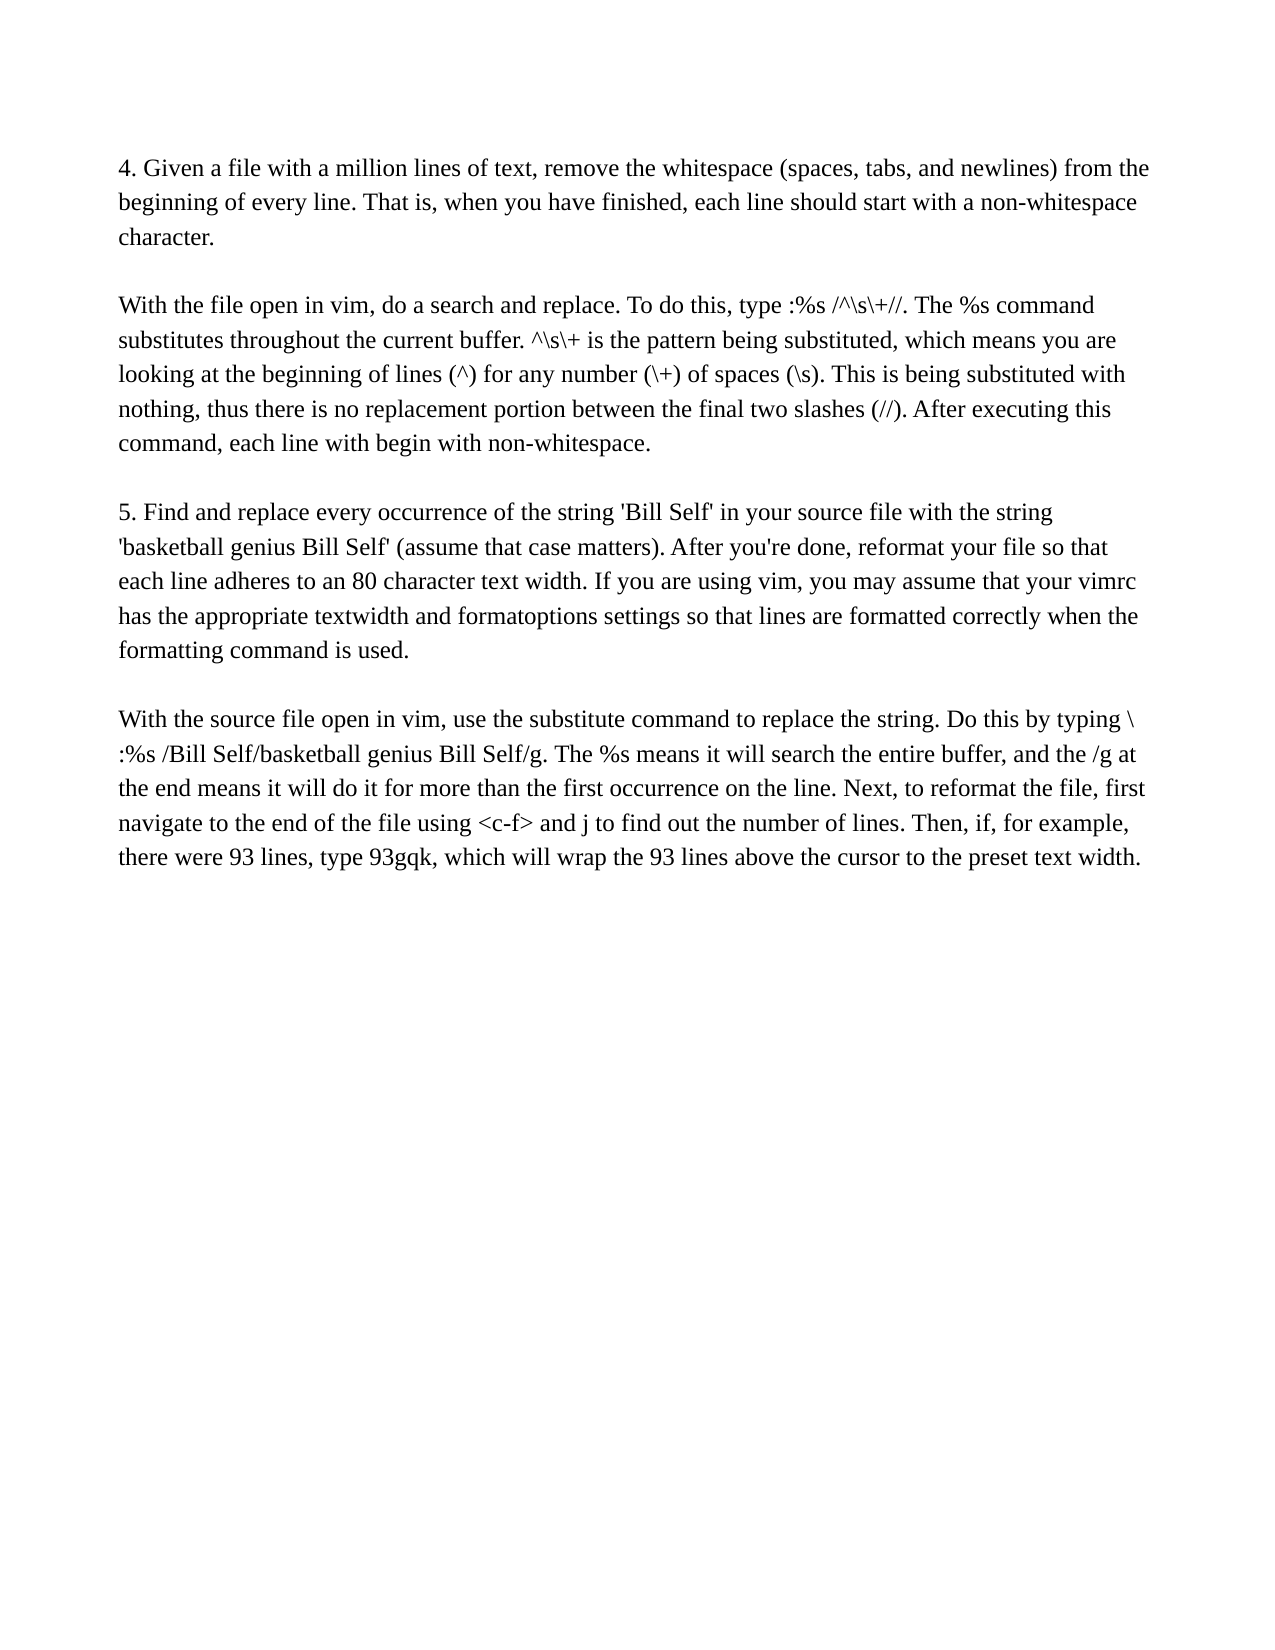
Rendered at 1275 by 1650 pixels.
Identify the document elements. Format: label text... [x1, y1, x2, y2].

text 4. Given a file with a million lines of text, remove the whitespace (spaces, tabs, and newlines) from the beginning of every line. That is, when you have finished, each line should start with a non-whitespace character. [118, 153, 1157, 250]
text 5. Find and replace every occurrence of the string 'Bill Self' in your source file with the string 'basketball genius Bill Self' (assume that case matters). After you're done, reformat your file so that each line adheres to an 80 character text width. If you are using vim, you may assume that your vimrc has the appropriate textwidth and formatoptions settings so that lines are formatted correctly when the formatting command is used. [118, 497, 1157, 664]
text :%s /Bill Self/basketball genius Bill Self/g. The %s means it will search the entire buffer, and the /g at the end means it will do it for more than the first occurrence on the line. Next, to reformat the file, first navigate to the end of the file using <c-f> and j to find out the number of lines. Then, if, for example, there were 93 lines, type 93gqk, which will wrap the 93 lines above the cursor to the preset text width. [118, 739, 1157, 871]
text With the file open in vim, do a search and replace. To do this, type :%s /^\s\+//. The %s command substitutes throughout the current buffer. ^\s\+ is the pattern being substituted, which means you are looking at the beginning of lines (^) for any number (\+) of spaces (\s). This is being substituted with nothing, thus there is no replacement portion between the final two slashes (//). After executing this command, each line with begin with non-whitespace. [118, 291, 1157, 492]
text With the source file open in vim, use the substitute command to replace the string. Do this by typing \ [118, 704, 1157, 733]
